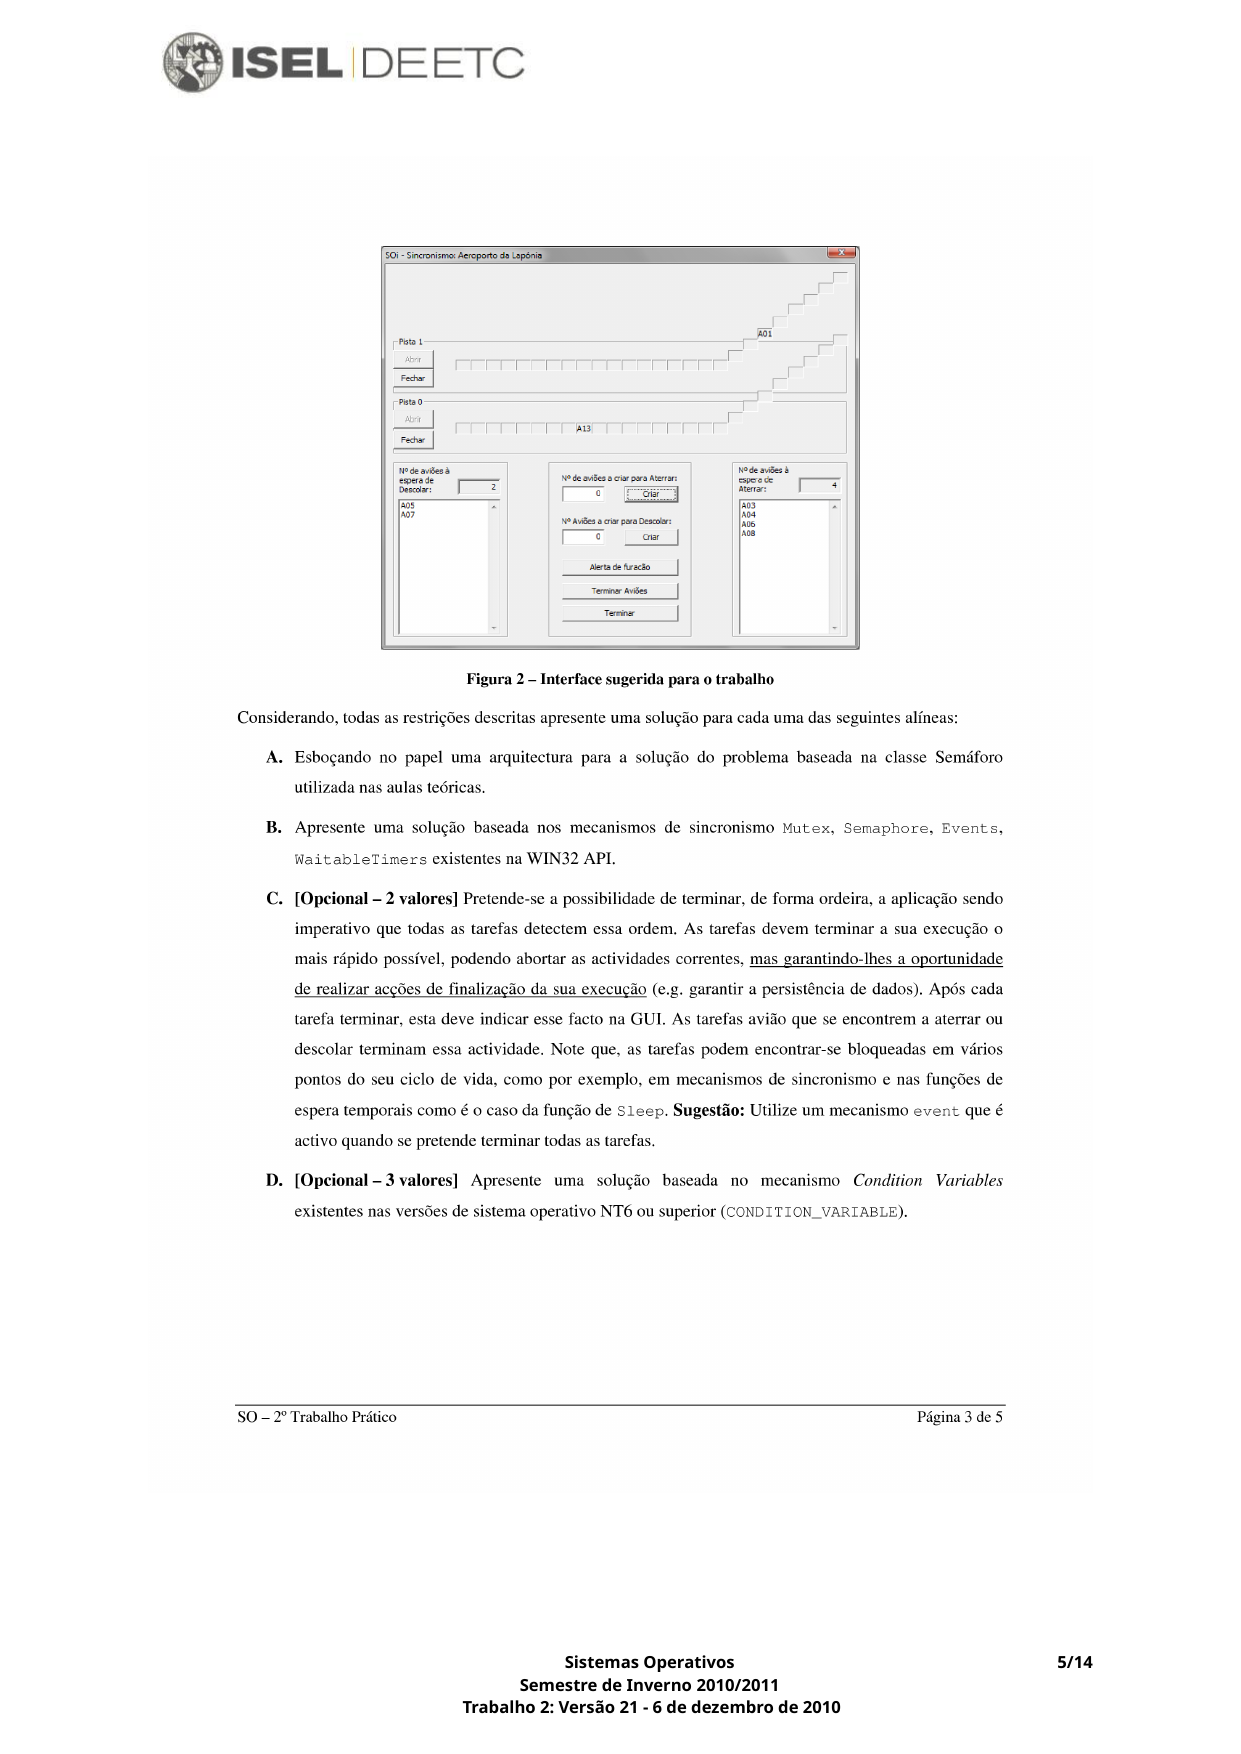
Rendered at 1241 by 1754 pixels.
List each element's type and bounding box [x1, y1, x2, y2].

picture [153, 17, 555, 118]
picture [147, 156, 1093, 1493]
